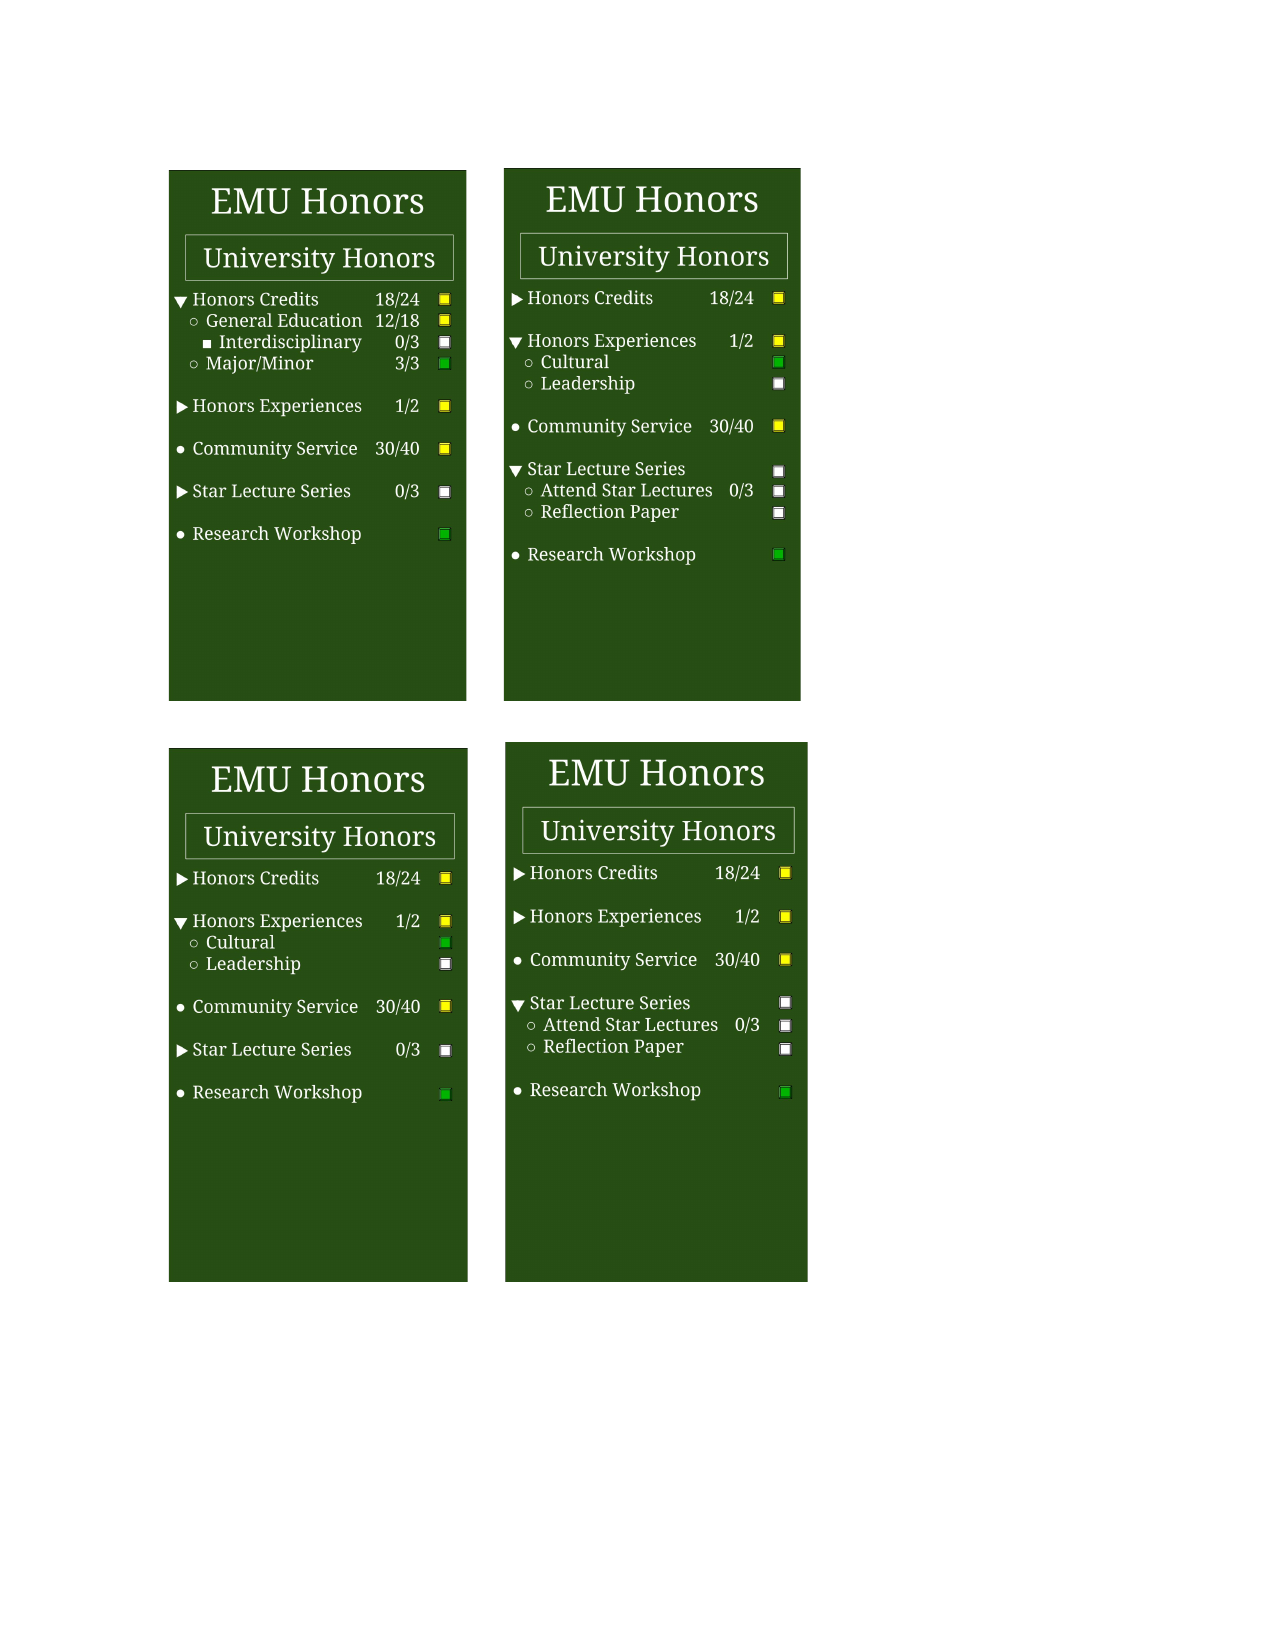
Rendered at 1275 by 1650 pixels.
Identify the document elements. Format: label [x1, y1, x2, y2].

picture [505, 742, 808, 1282]
picture [168, 170, 467, 701]
picture [168, 748, 468, 1282]
picture [503, 168, 801, 701]
